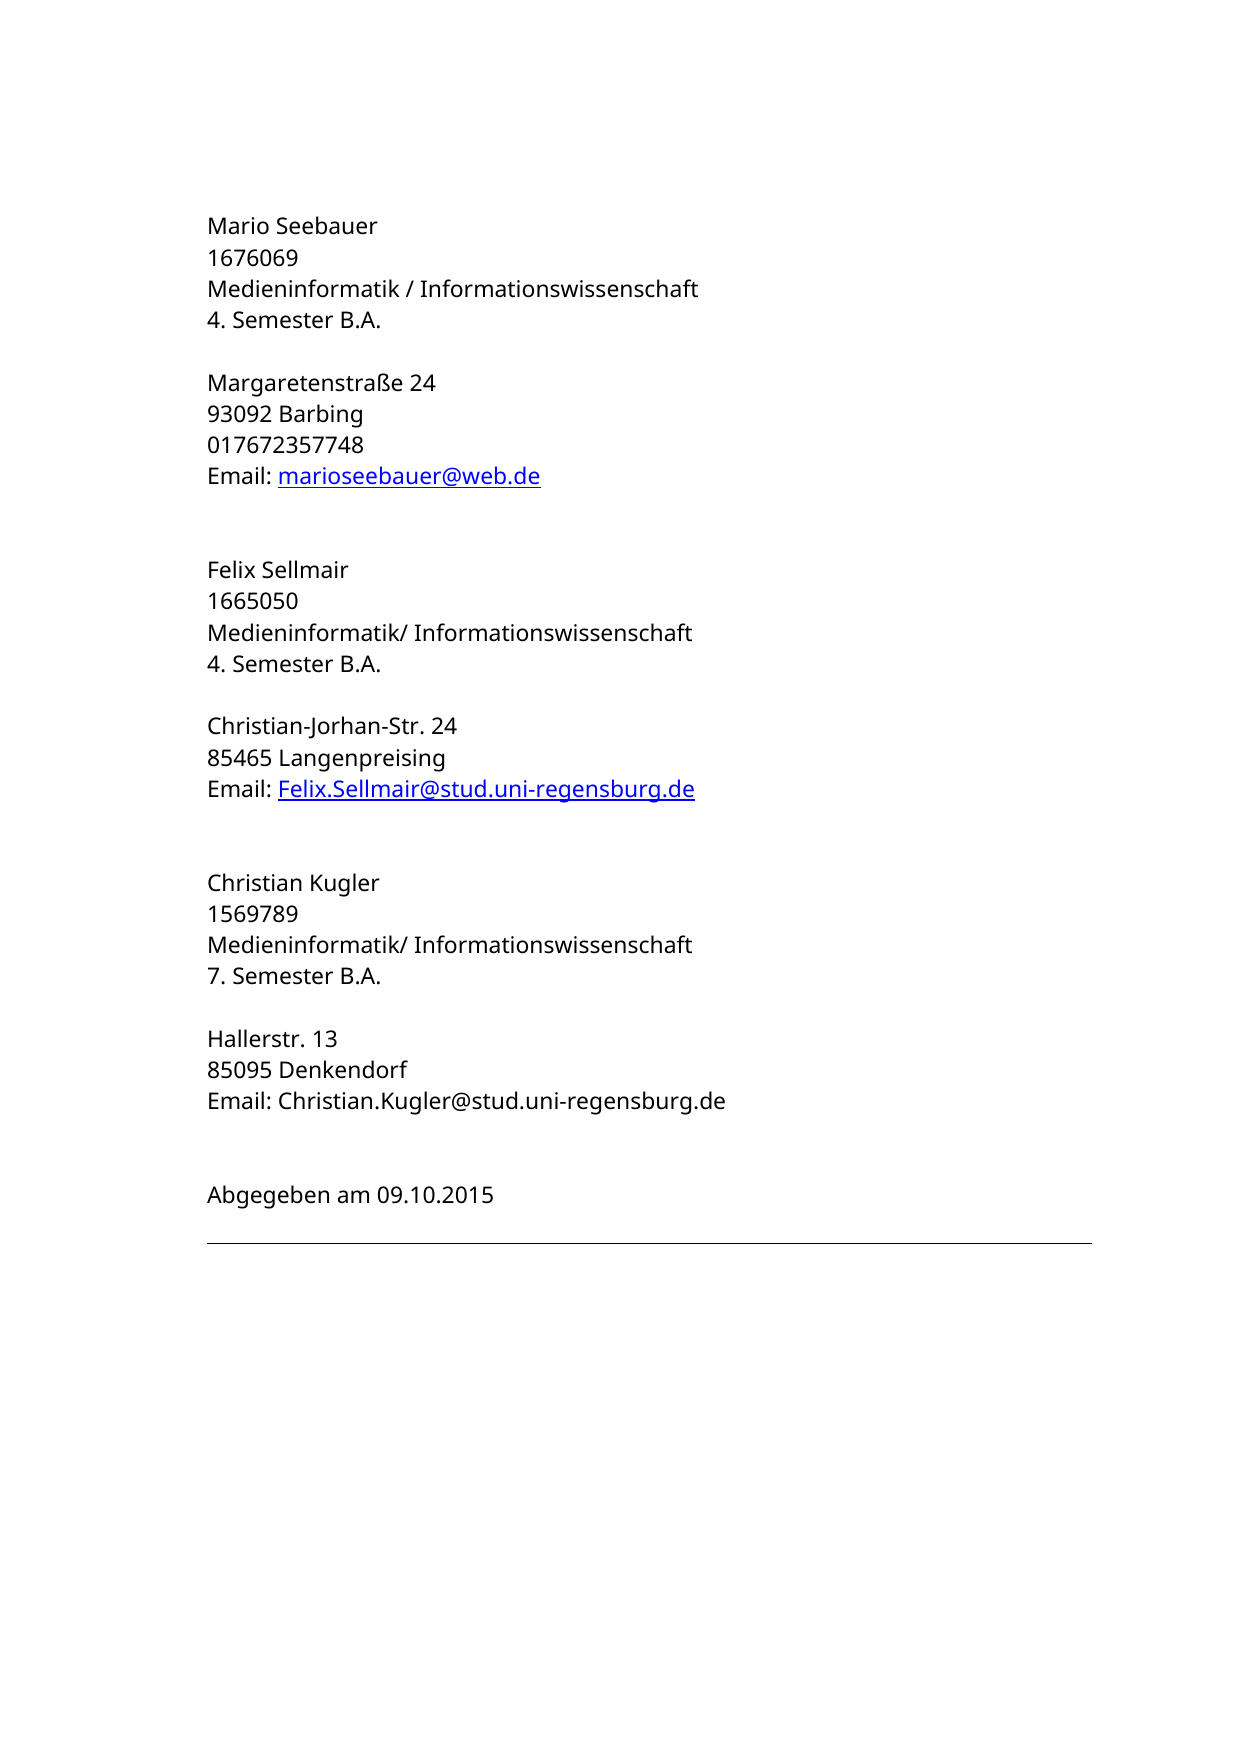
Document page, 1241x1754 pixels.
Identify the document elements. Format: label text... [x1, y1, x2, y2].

text Margaretenstraße 24 [207, 366, 1092, 398]
text 93092 Barbing [207, 398, 1092, 429]
text 85465 Langenpreising [207, 741, 1092, 773]
text 4. Semester B.A. [207, 648, 1092, 679]
text Christian-Jorhan-Str. 24 [207, 710, 1092, 741]
text 017672357748 [207, 429, 1092, 460]
text Email: marioseebauer@web.de [207, 460, 1092, 491]
text 1665050 [207, 585, 1092, 616]
text 85095 Denkendorf [207, 1054, 1092, 1085]
text Christian Kugler [207, 866, 1092, 898]
text Abgegeben am 09.10.2015 [207, 1179, 1092, 1210]
text Email: Felix.Sellmair@stud.uni-regensburg.de [207, 773, 1092, 804]
text Hallerstr. 13 [207, 1023, 1092, 1054]
text 4. Semester B.A. [207, 304, 1092, 335]
text Medieninformatik/ Informationswissenschaft [207, 929, 1092, 960]
text 1569789 [207, 898, 1092, 929]
text Felix Sellmair [207, 554, 1092, 585]
text Email: Christian.Kugler@stud.uni-regensburg.de [207, 1085, 1092, 1116]
text Mario Seebauer [207, 210, 1092, 241]
text 1676069 [207, 241, 1092, 273]
text Medieninformatik/ Informationswissenschaft [207, 616, 1092, 648]
text 7. Semester B.A. [207, 960, 1092, 991]
text Medieninformatik / Informationswissenschaft [207, 273, 1092, 304]
